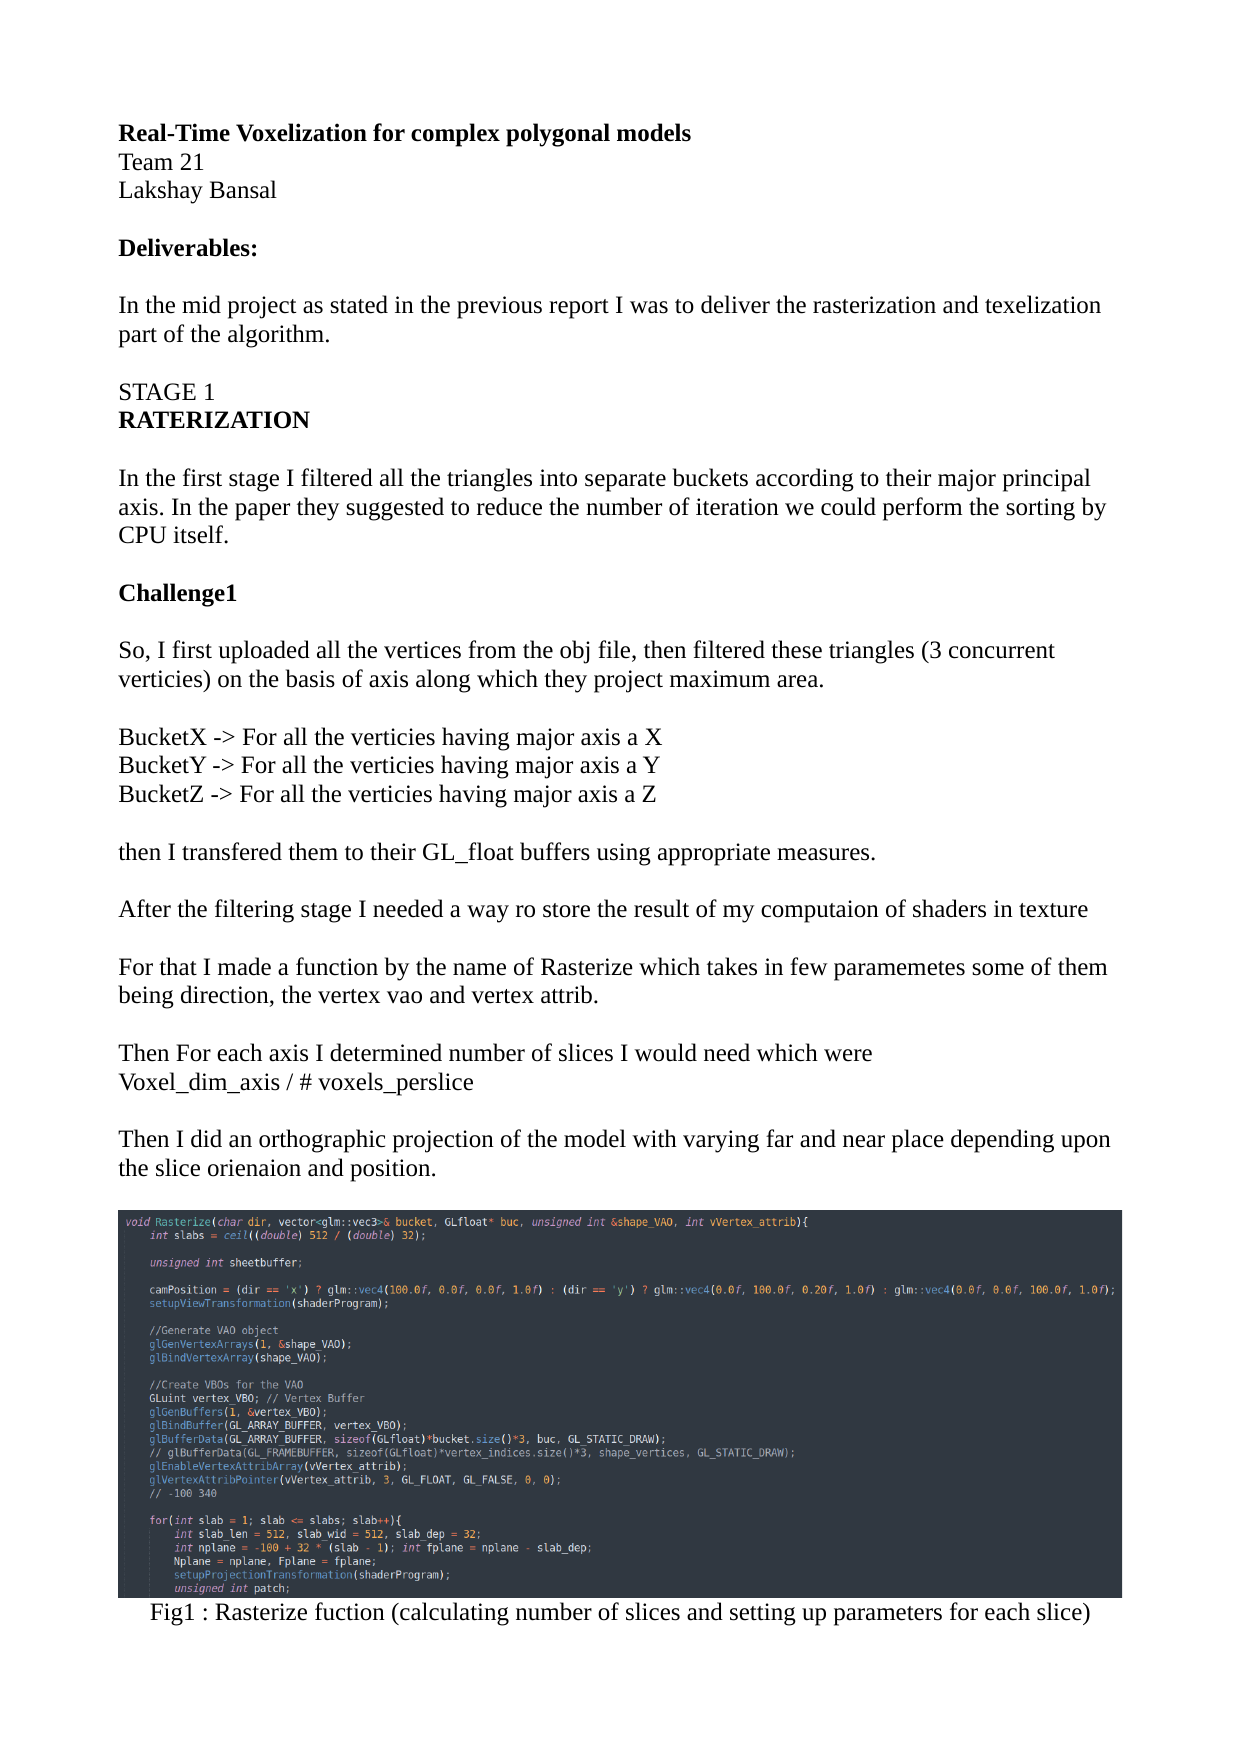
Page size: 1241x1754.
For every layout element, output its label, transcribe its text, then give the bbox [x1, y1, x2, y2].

text For that I made a function by the name of Rasterize which takes in few paramemetes some of them being direction, the vertex vao and vertex attrib. [118, 952, 1122, 1009]
text Lakshay Bansal [118, 176, 1122, 204]
text In the mid project as stated in the previous report I was to deliver the rasterization and texelization part of the algorithm. [118, 291, 1122, 348]
text RATERIZATION [118, 406, 1122, 434]
text BucketY -> For all the verticies having major axis a Y [118, 751, 1122, 779]
text Fig1 : Rasterize fuction (calculating number of slices and setting up parameters for each slice) [118, 1598, 1122, 1626]
picture [118, 1210, 1123, 1598]
text Then I did an orthographic projection of the model with varying far and near place depending upon the slice orienaion and position. [118, 1124, 1122, 1182]
text So, I first uploaded all the vertices from the obj file, then filtered these triangles (3 concurrent verticies) on the basis of axis along which they project maximum area. [118, 636, 1122, 693]
text Then For each axis I determined number of slices I would need which were [118, 1038, 1122, 1067]
text BucketX -> For all the verticies having major axis a X [118, 722, 1122, 751]
text Real-Time Voxelization for complex polygonal models [118, 118, 1122, 147]
text then I transfered them to their GL_float buffers using appropriate measures. [118, 837, 1122, 866]
text STAGE 1 [118, 377, 1122, 406]
text Deliverables: [118, 233, 1122, 262]
text In the first stage I filtered all the triangles into separate buckets according to their major principal axis. In the paper they suggested to reduce the number of iteration we could perform the sorting by CPU itself. [118, 463, 1122, 549]
text Voxel_dim_axis / # voxels_perslice [118, 1067, 1122, 1096]
text Challenge1 [118, 578, 1122, 607]
text BucketZ -> For all the verticies having major axis a Z [118, 779, 1122, 808]
text After the filtering stage I needed a way ro store the result of my computaion of shaders in texture [118, 894, 1122, 923]
text Team 21 [118, 147, 1122, 176]
